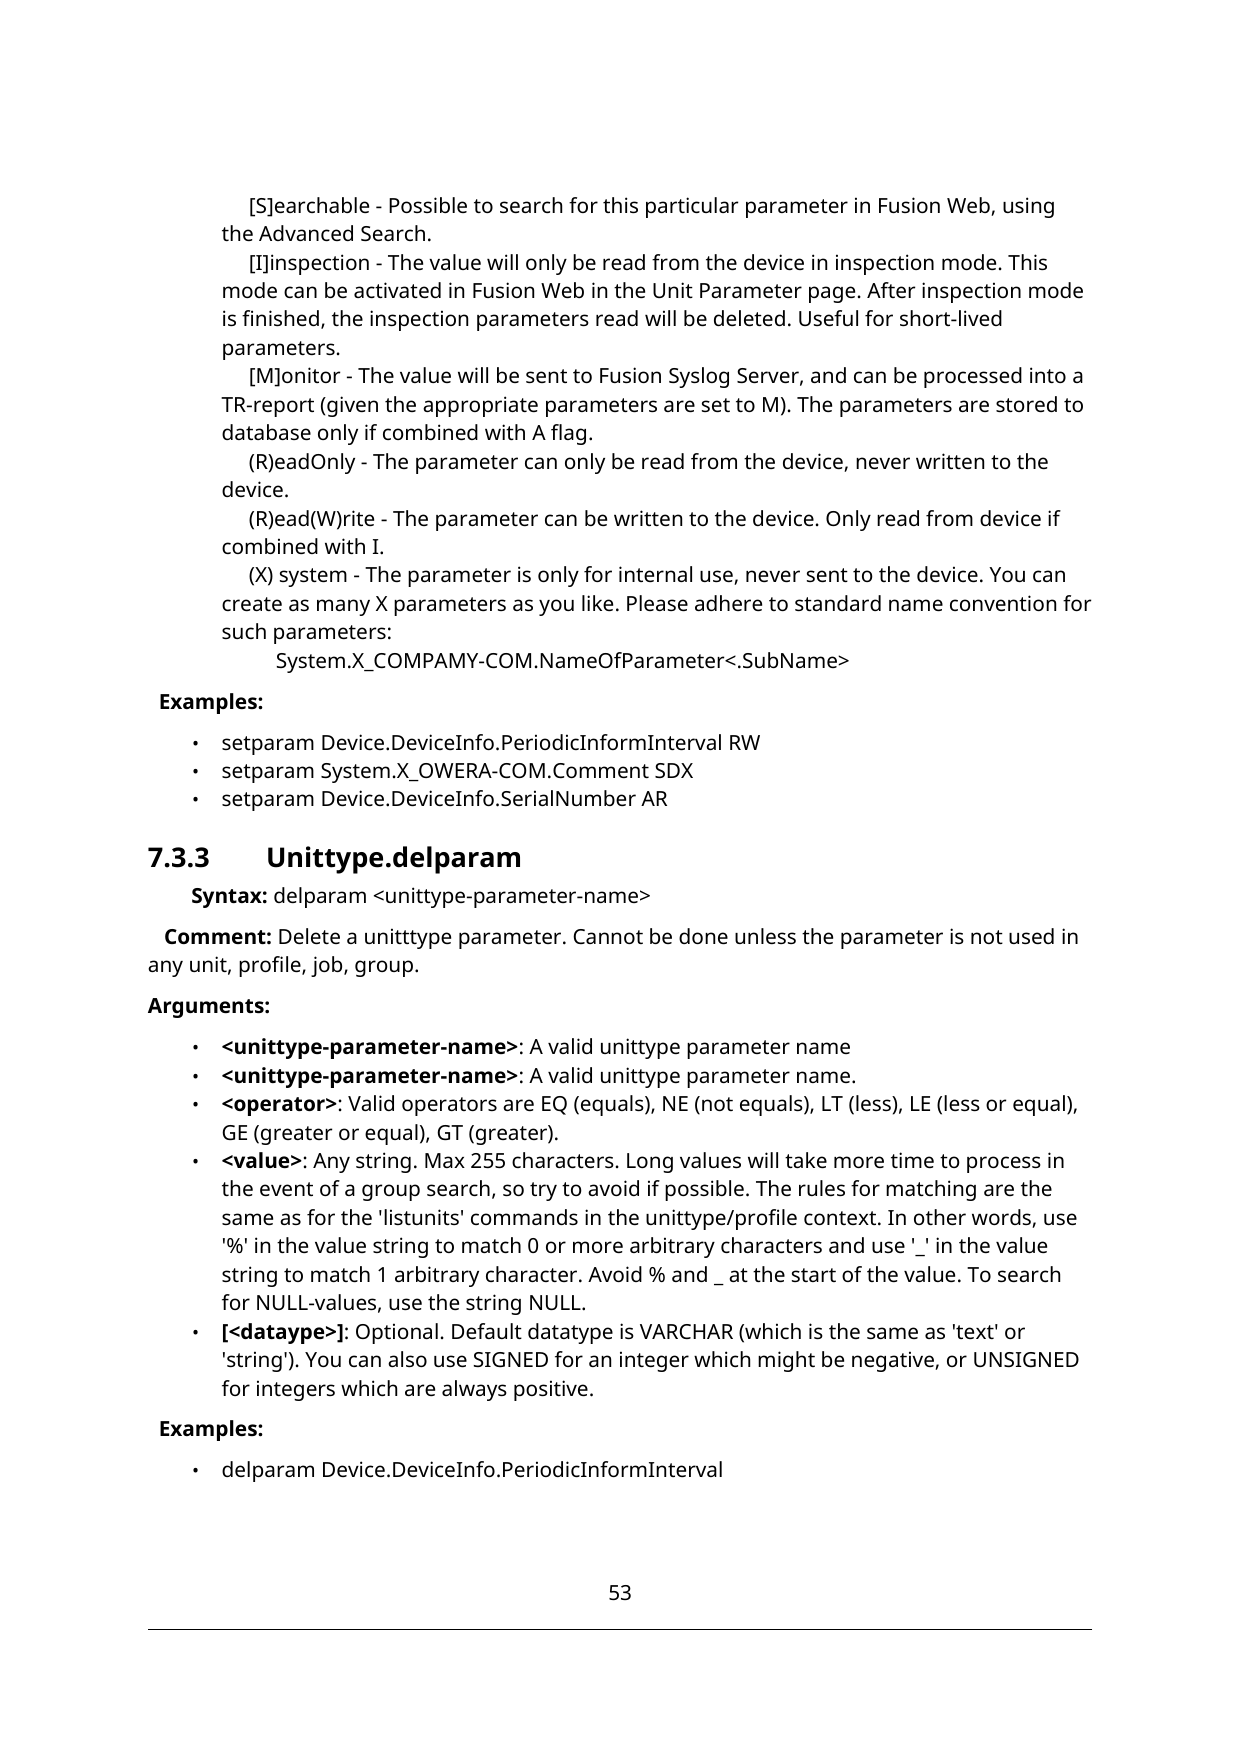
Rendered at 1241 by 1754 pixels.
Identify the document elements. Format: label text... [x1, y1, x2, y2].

list setparam Device.DeviceInfo.PeriodicInformInterval RW [192, 728, 1092, 756]
text Examples: [148, 687, 1092, 715]
list <unittype-parameter-name>: A valid unittype parameter name. [192, 1061, 1092, 1089]
text Examples: [148, 1414, 1092, 1443]
list <unittype-parameter-name>: A valid unittype parameter name [192, 1032, 1092, 1061]
subtitle Unittype.delparam [148, 838, 1092, 875]
list setparam System.X_OWERA-COM.Comment SDX [192, 756, 1092, 784]
list <operator>: Valid operators are EQ (equals), NE (not equals), LT (less), LE (less or equal), GE (greater or equal), GT (greater). [192, 1089, 1092, 1146]
text Comment: Delete a unitttype parameter. Cannot be done unless the parameter is not used in any unit, profile, job, group. [148, 922, 1092, 979]
text Syntax: delparam <unittype-parameter-name> [148, 881, 1092, 909]
list [S]earchable - Possible to search for this particular parameter in Fusion Web, using the Advanced Search. [I]inspection - The value will only be read from the device in inspection mode. This mode can be activated in Fusion Web in the Unit Parameter page. After inspection mode is finished, the inspection parameters read will be deleted. Useful for short-lived parameters. [M]onitor - The value will be sent to Fusion Syslog Server, and can be processed into a TR-report (given the appropriate parameters are set to M). The parameters are stored to database only if combined with A flag. (R)eadOnly - The parameter can only be read from the device, never written to the device. (R)ead(W)rite - The parameter can be written to the device. Only read from device if combined with I. (X) system - The parameter is only for internal use, never sent to the device. You can create as many X parameters as you like. Please adhere to standard name convention for such parameters: System.X_COMPAMY-COM.NameOfParameter<.SubName> [192, 191, 1092, 674]
list <value>: Any string. Max 255 characters. Long values will take more time to process in the event of a group search, so try to avoid if possible. The rules for matching are the same as for the 'listunits' commands in the unittype/profile context. In other words, use '%' in the value string to match 0 or more arbitrary characters and use '_' in the value string to match 1 arbitrary character. Avoid % and _ at the start of the value. To search for NULL-values, use the string NULL. [192, 1146, 1092, 1317]
list delparam Device.DeviceInfo.PeriodicInformInterval [192, 1456, 1092, 1484]
list setparam Device.DeviceInfo.SerialNumber AR [192, 784, 1092, 813]
text Arguments: [148, 991, 1092, 1020]
list [<dataype>]: Optional. Default datatype is VARCHAR (which is the same as 'text' or 'string'). You can also use SIGNED for an integer which might be negative, or UNSIGNED for integers which are always positive. [192, 1317, 1092, 1402]
